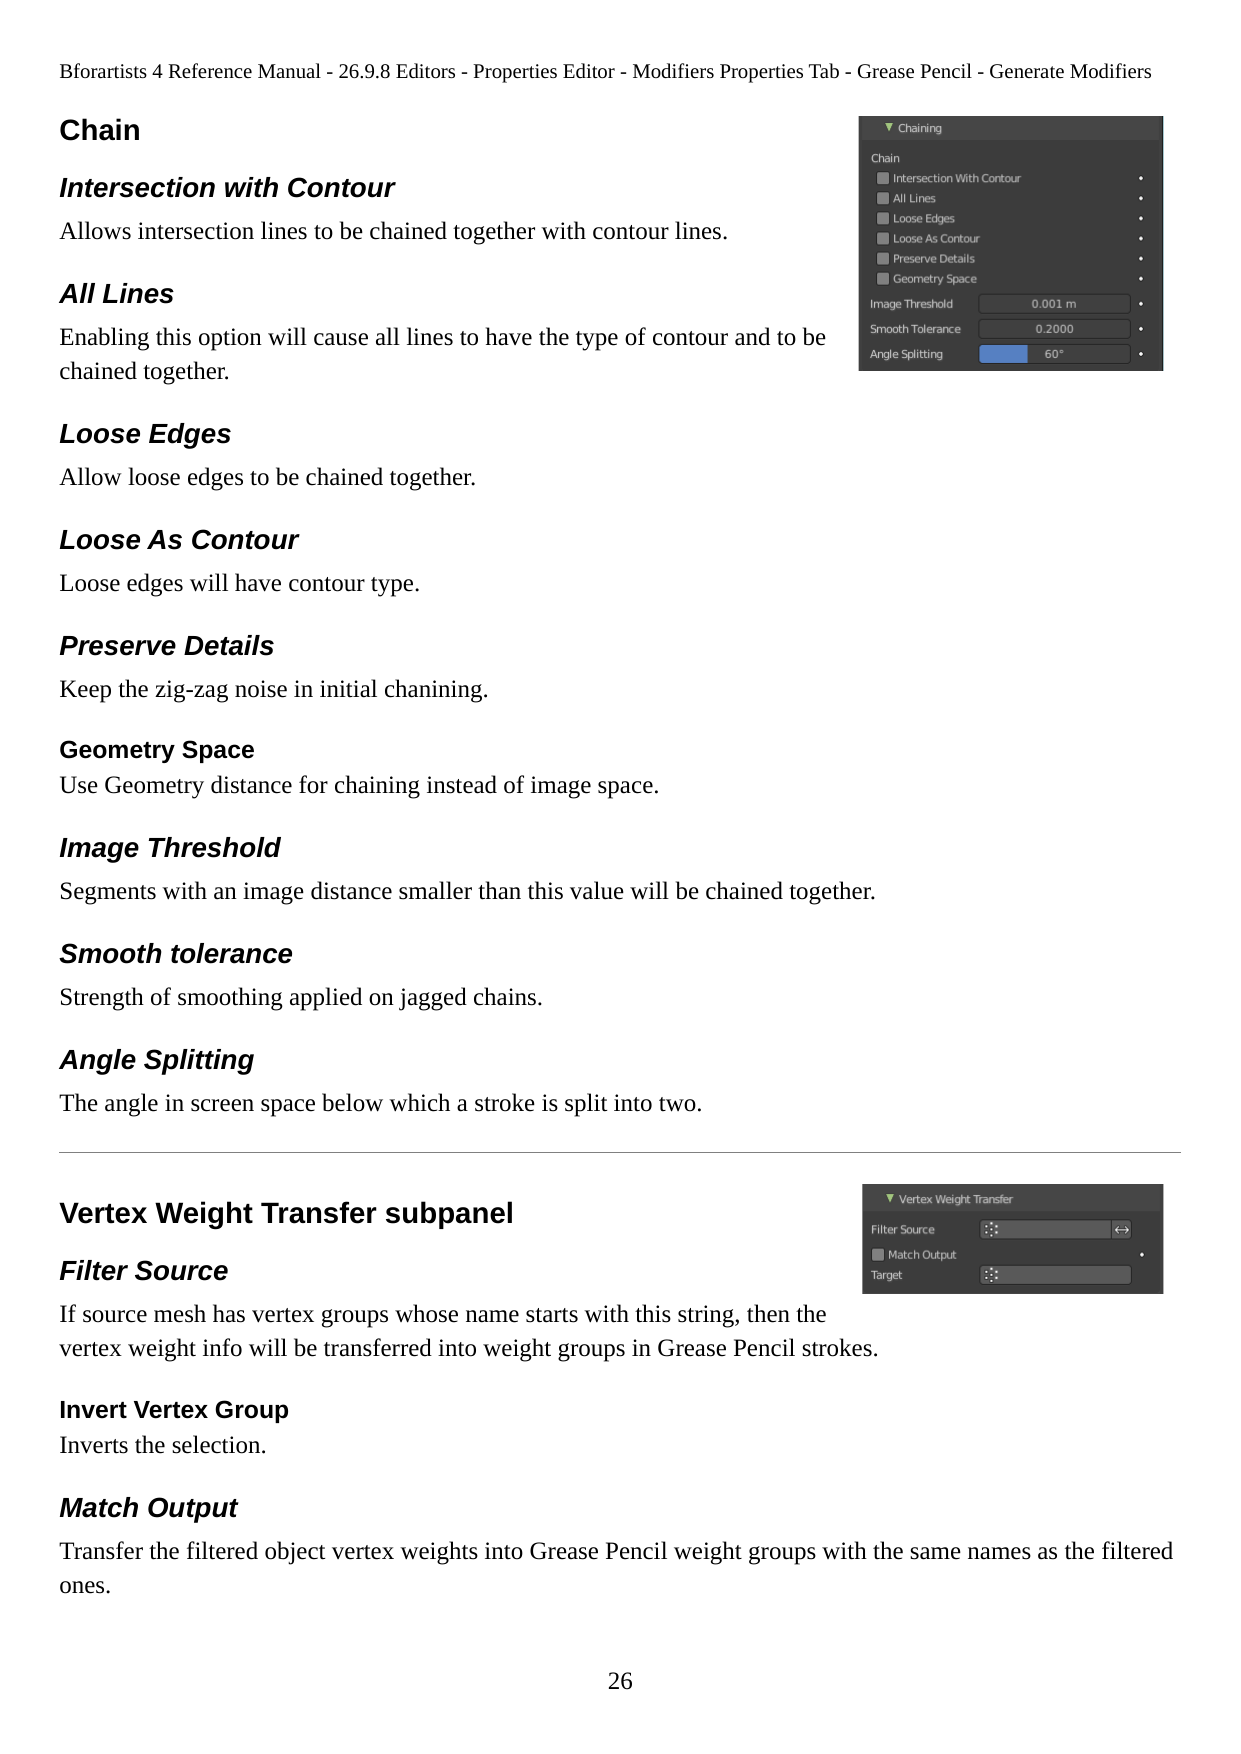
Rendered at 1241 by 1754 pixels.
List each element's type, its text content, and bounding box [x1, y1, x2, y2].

text Strength of smoothing applied on jagged chains. [59, 982, 1181, 1011]
subtitle Loose As Contour [59, 524, 1181, 556]
text Allows intersection lines to be chained together with contour lines. [59, 216, 858, 244]
subtitle Geometry Space [59, 736, 1181, 764]
subtitle Invert Vertex Group [59, 1395, 1181, 1424]
text Enabling this option will cause all lines to have the type of contour and to be chained together. [59, 322, 1181, 385]
subtitle [1164, 277, 1181, 309]
text Use Geometry distance for chaining instead of image space. [59, 770, 1181, 799]
text Allow loose edges to be chained together. [59, 462, 1181, 491]
picture [858, 116, 1164, 371]
text Loose edges will have contour type. [59, 568, 1181, 597]
text If source mesh has vertex groups whose name starts with this string, then the vertex weight info will be transferred into weight groups in Grease Pencil strokes. [59, 1299, 1181, 1362]
subtitle Filter Source [59, 1255, 862, 1287]
text Inverts the selection. [59, 1430, 1181, 1459]
picture [862, 1184, 1164, 1294]
subtitle Smooth tolerance [59, 938, 1181, 970]
subtitle Loose Edges [59, 418, 1181, 449]
subtitle Image Threshold [59, 832, 1181, 864]
subtitle Chain [59, 113, 1181, 146]
text Transfer the filtered object vertex weights into Grease Pencil weight groups with the same names as the filtered ones. [59, 1536, 1181, 1599]
subtitle Match Output [59, 1491, 1181, 1523]
subtitle Preserve Details [59, 629, 1181, 661]
subtitle Vertex Weight Transfer subpanel [59, 1196, 862, 1230]
subtitle [1164, 171, 1181, 203]
text The angle in screen space below which a stroke is split into two. [59, 1088, 1181, 1117]
text Keep the zig-zag noise in initial chanining. [59, 674, 1181, 703]
subtitle All Lines [59, 277, 858, 309]
subtitle [1164, 1255, 1181, 1287]
subtitle Intersection with Contour [59, 171, 858, 203]
text Segments with an image distance smaller than this value will be chained together. [59, 876, 1181, 905]
subtitle Angle Splitting [59, 1044, 1181, 1076]
